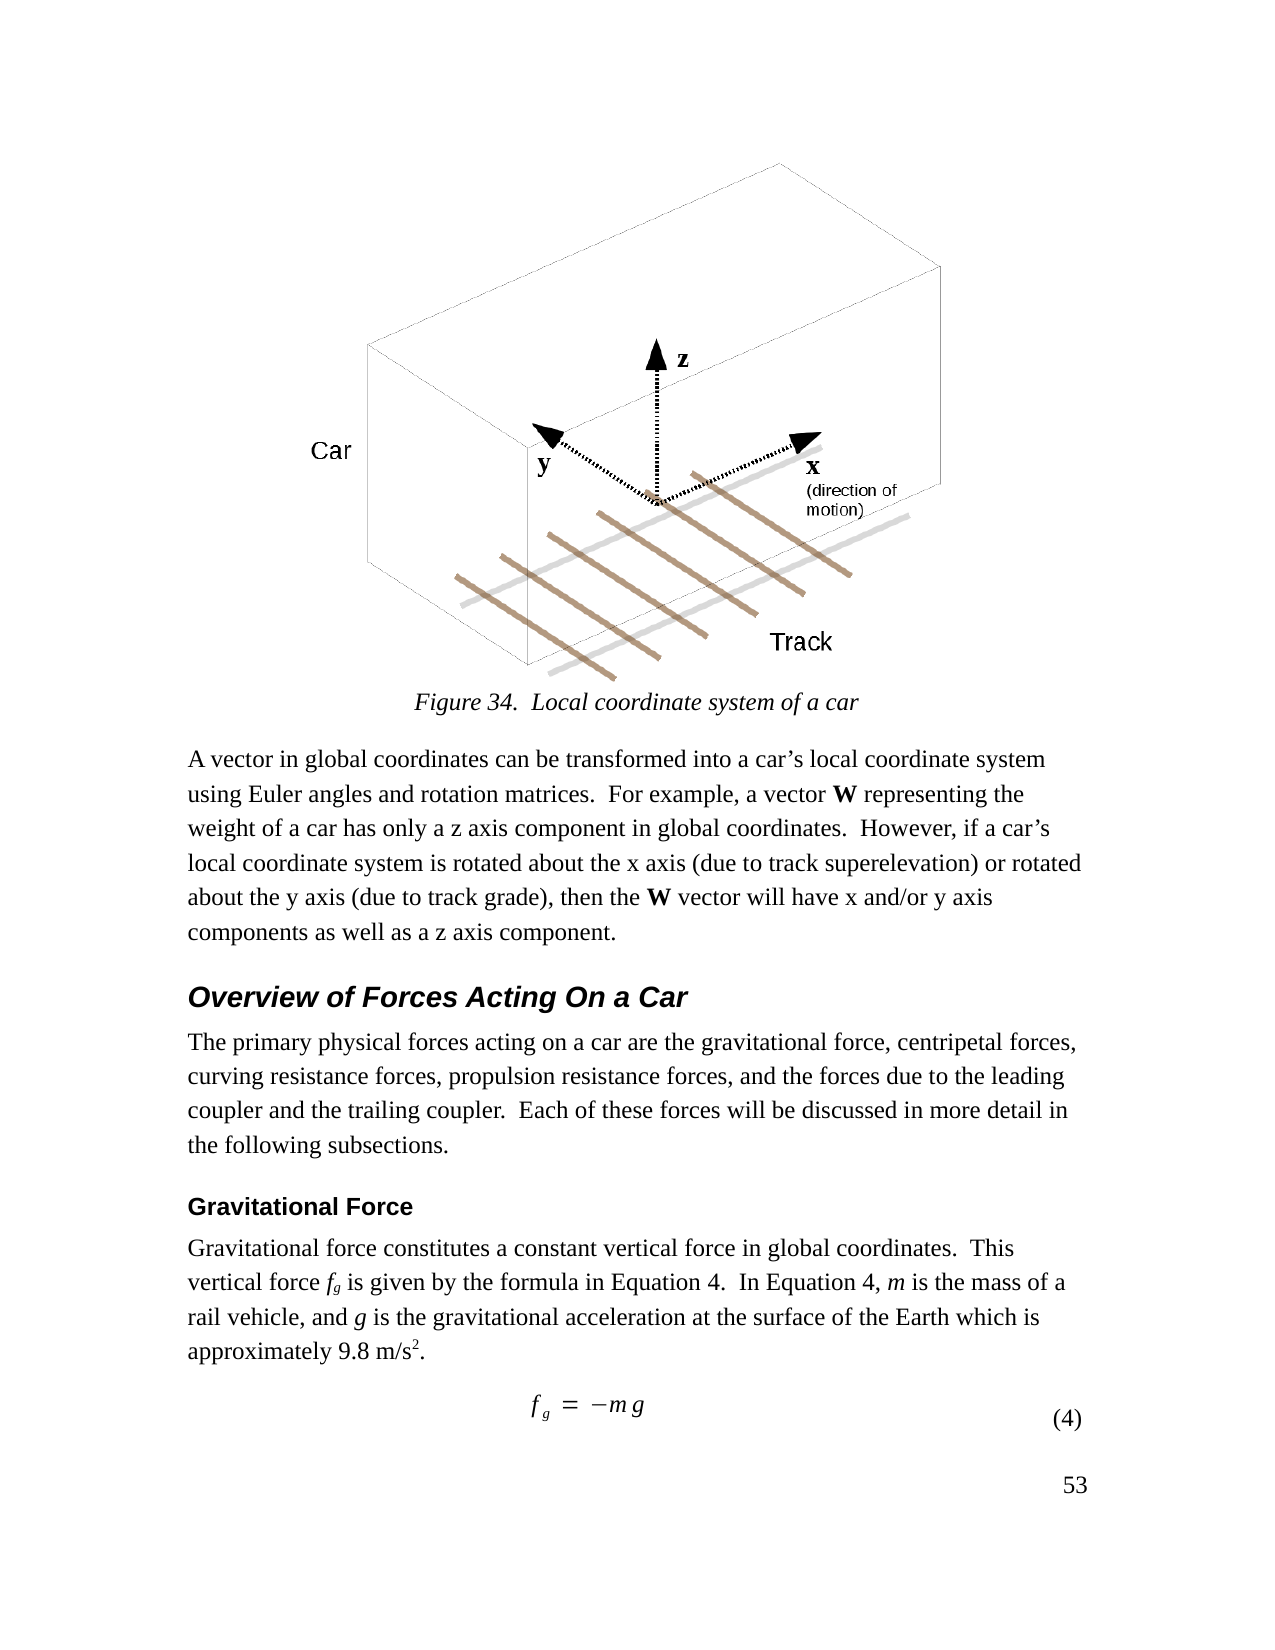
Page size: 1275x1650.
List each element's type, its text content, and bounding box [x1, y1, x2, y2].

table_header (4) [987, 1385, 1087, 1438]
text Gravitational force constitutes a constant vertical force in global coordinates. This vertical force fg is given by the formula in Equation 4. In Equation 4, m is the mass of a rail vehicle, and g is the gravitational acceleration at the surface of the Earth which is approximately 9.8 m/s2. [187, 1233, 1087, 1365]
text Figure 34. Local coordinate system of a car [300, 682, 975, 716]
table_header [188, 1385, 987, 1438]
subtitle Gravitational Force [187, 1192, 1087, 1220]
subtitle Overview of Forces Acting On a Car [187, 980, 1087, 1014]
text A vector in global coordinates can be transformed into a car’s local coordinate system using Euler angles and rotation matrices. For example, a vector W representing the weight of a car has only a z axis component in global coordinates. However, if a car’s local coordinate system is rotated about the x axis (due to track superelevation) or rotated about the y axis (due to track grade), then the W vector will have x and/or y axis components as well as a z axis component. [187, 744, 1087, 946]
text The primary physical forces acting on a car are the gravitational force, centripetal forces, curving resistance forces, propulsion resistance forces, and the forces due to the leading coupler and the trailing coupler. Each of these forces will be discussed in more detail in the following subsections. [187, 1027, 1087, 1159]
picture [300, 162, 976, 682]
